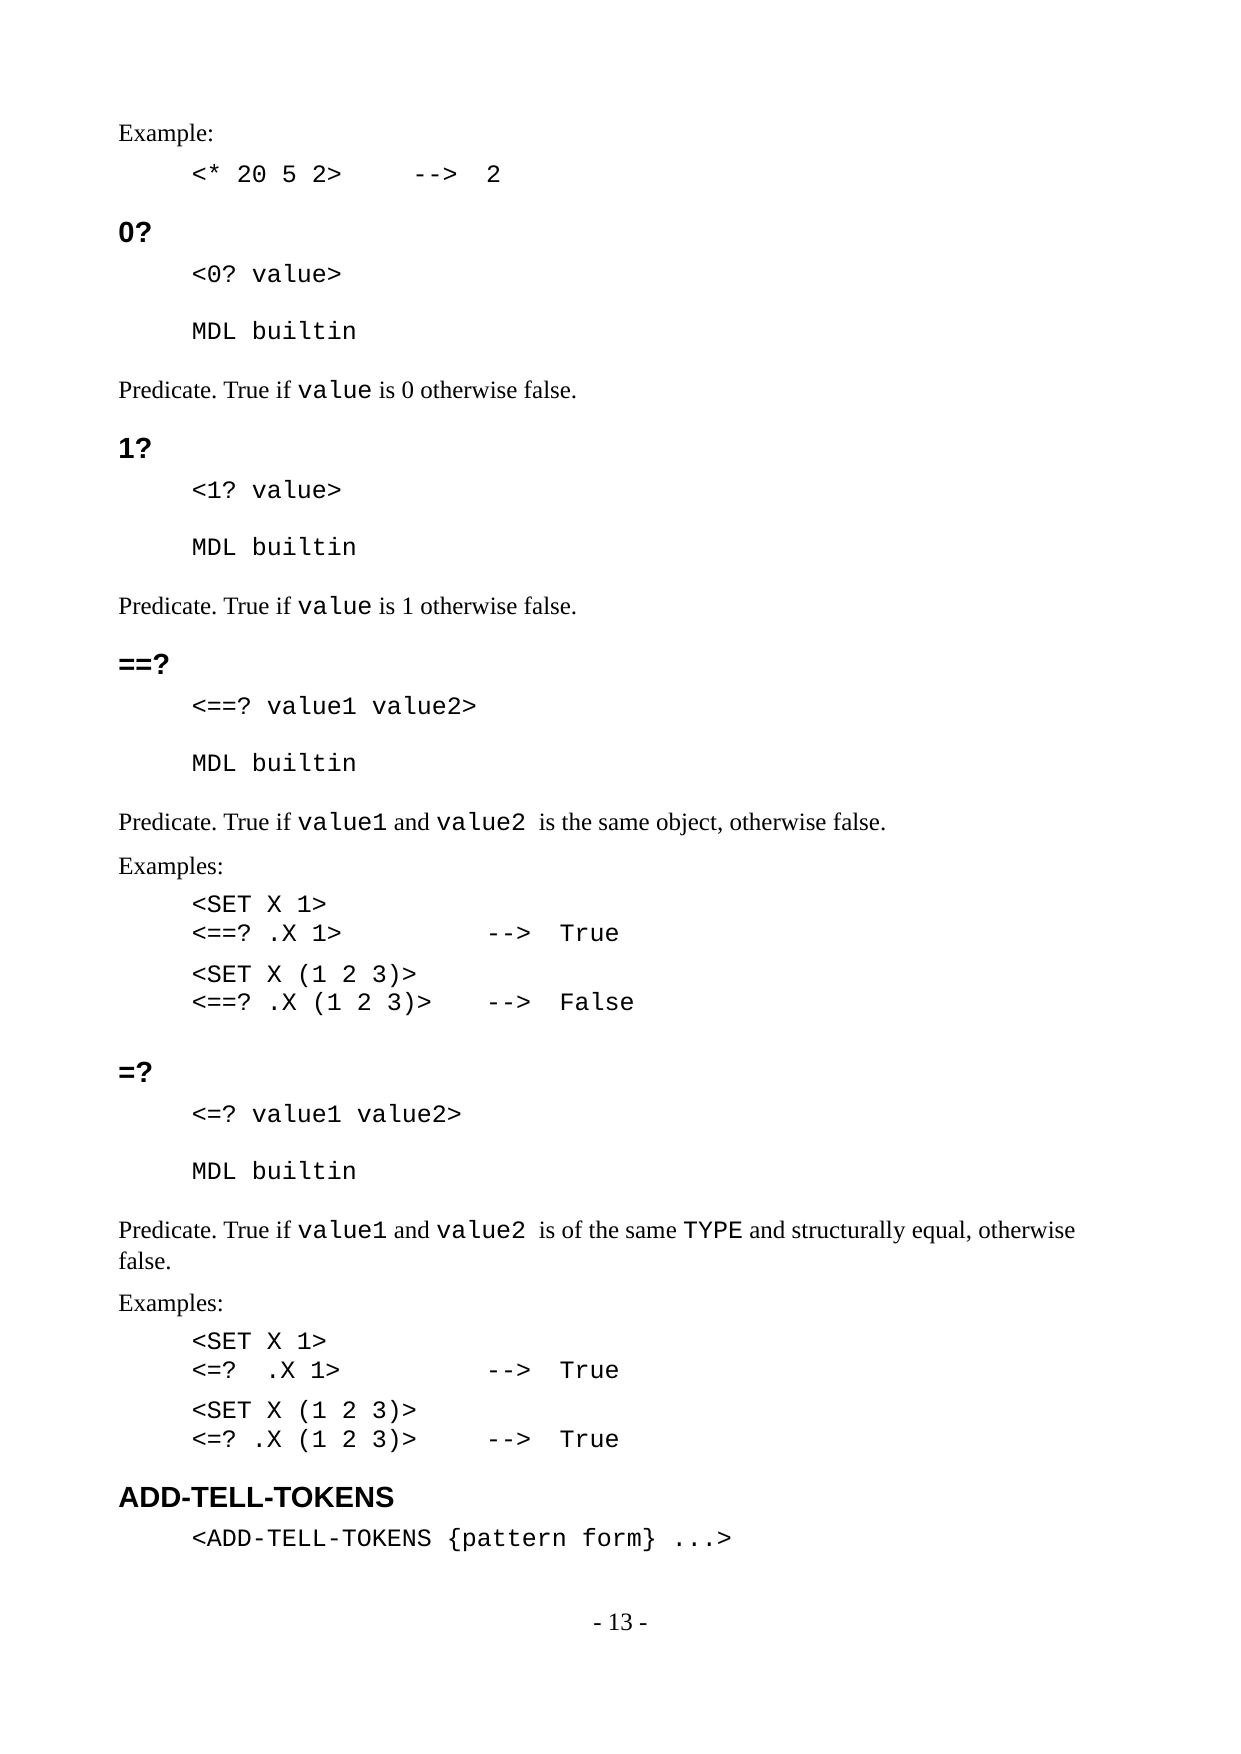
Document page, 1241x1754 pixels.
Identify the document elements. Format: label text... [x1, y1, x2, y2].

text MDL builtin [192, 1158, 1122, 1187]
text MDL builtin [192, 534, 1122, 563]
text <==? value1 value2> [192, 693, 1122, 722]
text <SET X (1 2 3)> <=? .X (1 2 3)> --> True [192, 1398, 1122, 1455]
text Predicate. True if value is 0 otherwise false. [118, 375, 1122, 406]
text Examples: [118, 851, 1122, 879]
text Examples: [118, 1288, 1122, 1316]
text <SET X (1 2 3)> <==? .X (1 2 3)> --> False [118, 961, 1122, 1018]
subtitle =? [118, 1055, 1122, 1089]
subtitle 0? [118, 215, 1122, 249]
text <0? value> [192, 261, 1122, 289]
text MDL builtin [192, 318, 1122, 375]
subtitle ADD-TELL-TOKENS [118, 1480, 1122, 1513]
text Example: [118, 118, 1122, 147]
text <SET X 1> <==? .X 1> --> True [118, 892, 1122, 949]
text Predicate. True if value1 and value2 is the same object, otherwise false. [118, 807, 1122, 838]
subtitle 1? [118, 431, 1122, 465]
text MDL builtin [192, 750, 1122, 779]
text <* 20 5 2> --> 2 [118, 159, 1122, 190]
text <SET X 1> <=? .X 1> --> True [118, 1329, 1122, 1386]
text Predicate. True if value1 and value2 is of the same TYPE and structurally equal, otherwise false. [118, 1216, 1122, 1275]
text <1? value> [192, 477, 1122, 506]
subtitle ==? [118, 647, 1122, 681]
text <ADD-TELL-TOKENS {pattern form} ...> [192, 1526, 1122, 1554]
text Predicate. True if value is 1 otherwise false. [118, 591, 1122, 622]
text <=? value1 value2> [192, 1101, 1122, 1130]
